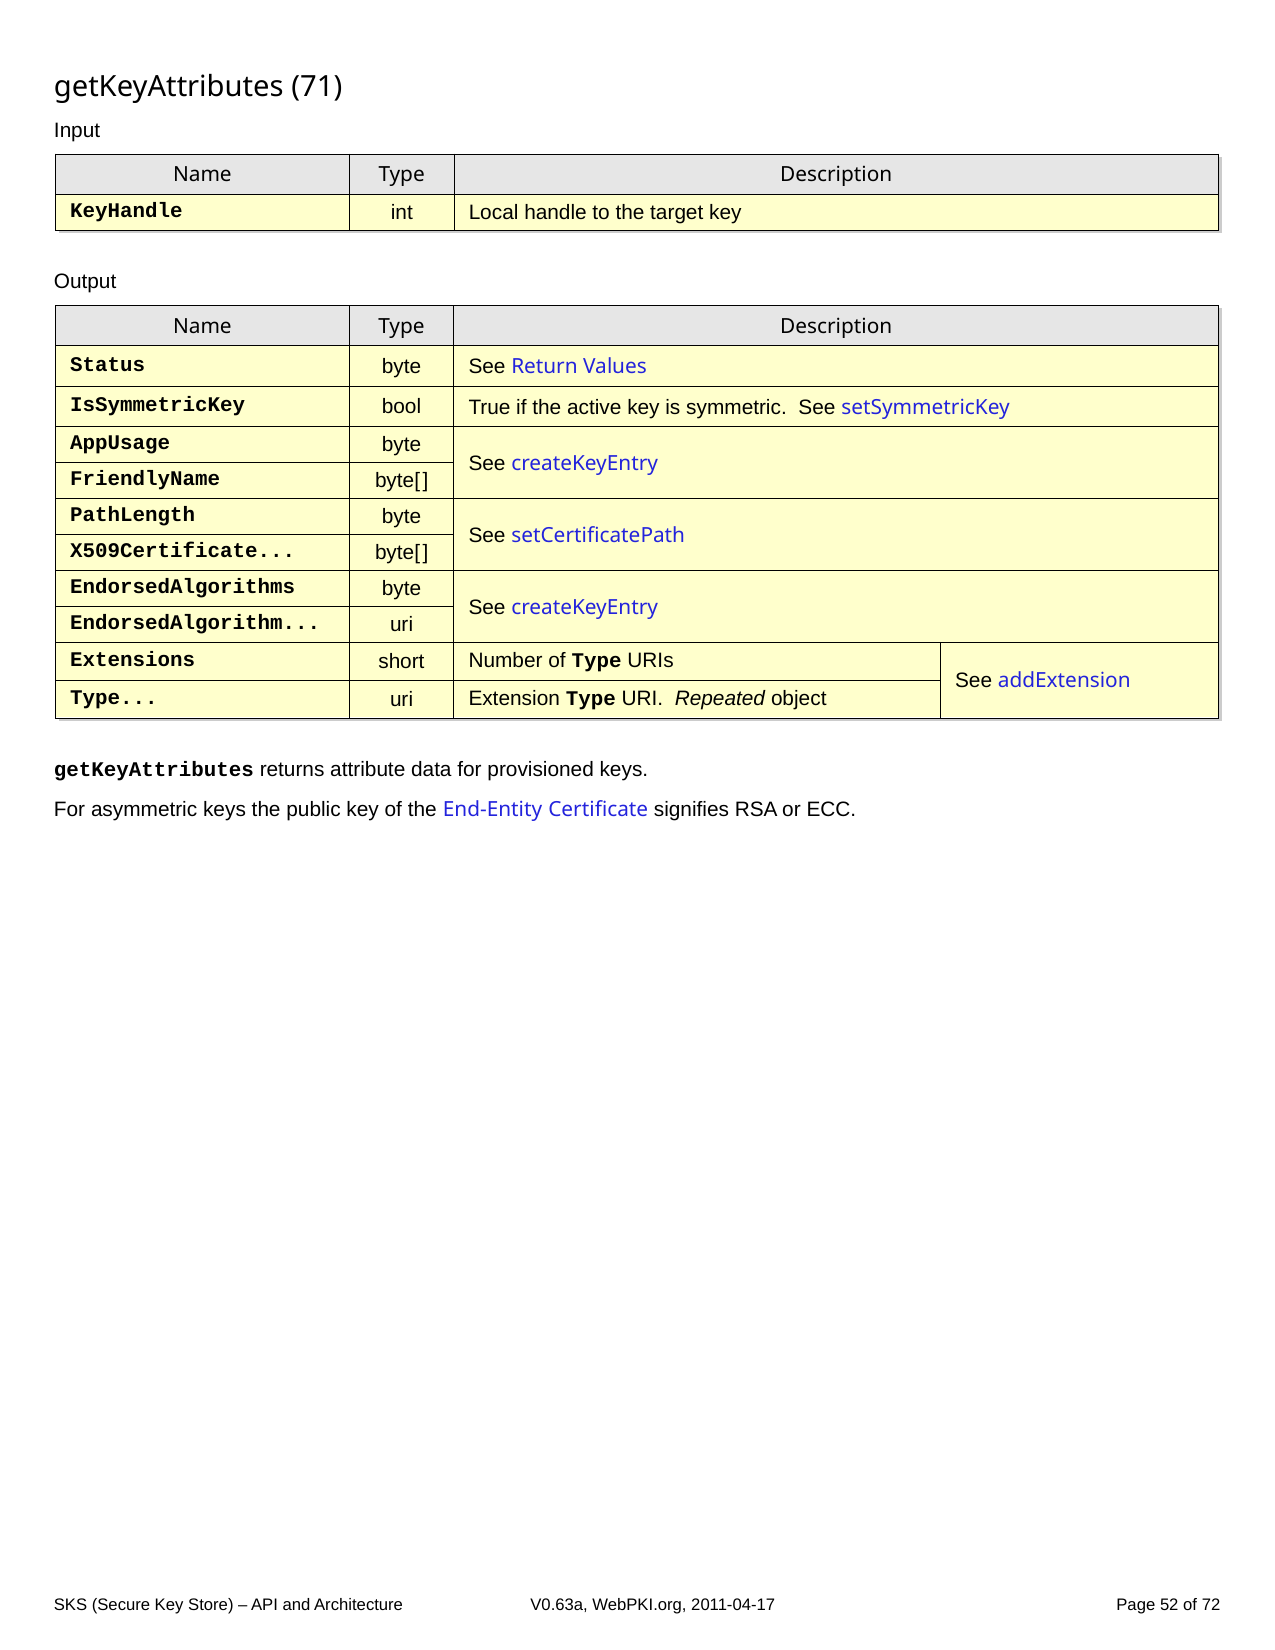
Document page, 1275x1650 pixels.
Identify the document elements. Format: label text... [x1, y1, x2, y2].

table_cell X509Certificate... [56, 535, 349, 570]
table_header Description [454, 306, 1218, 345]
text Output [54, 269, 1221, 293]
table_cell Number of Type URIs [454, 643, 940, 680]
table_cell byte [350, 499, 453, 534]
table_cell Type... [56, 681, 349, 717]
table_header Description [455, 155, 1218, 194]
table_cell Status [56, 346, 349, 386]
table_cell See addExtension [941, 643, 1218, 680]
table_cell AppUsage [56, 427, 349, 462]
subtitle getKeyAttributes (71) [54, 66, 1221, 105]
table_cell int [350, 195, 454, 230]
table_cell FriendlyName [56, 463, 349, 498]
table_cell Local handle to the target key [455, 195, 1218, 230]
table_cell byte⁮[ ] [350, 535, 453, 570]
table_cell byte [350, 571, 453, 606]
table_header Name [56, 155, 349, 194]
table_cell byte [350, 427, 453, 462]
table_cell Extensions [56, 643, 349, 680]
table_cell bool [350, 387, 453, 426]
table_cell KeyHandle [56, 195, 349, 230]
table_cell uri [350, 607, 453, 642]
table_cell See Return Values [454, 346, 1218, 386]
table_cell IsSymmetricKey [56, 387, 349, 426]
table_header Type [350, 155, 454, 194]
table_cell EndorsedAlgorithms [56, 571, 349, 606]
text Input [54, 118, 1221, 142]
table_cell See createKeyEntry [454, 427, 1218, 462]
table_cell Extension Type URI. Repeated object [454, 681, 940, 717]
table_cell ‎See createKeyEntry [454, 571, 1218, 606]
table_header Type [350, 306, 453, 345]
table_cell True if the active key is symmetric. See setSymmetricKey [454, 387, 1218, 426]
table_cell byte⁮[ ] [350, 463, 453, 498]
table_cell byte [350, 346, 453, 386]
table_cell EndorsedAlgorithm... [56, 607, 349, 642]
table_cell short [350, 643, 453, 680]
table_header Name [56, 306, 349, 345]
text For asymmetric keys the public key of the End-Entity Certificate signifies RSA or ECC. [54, 794, 1221, 823]
table_cell uri [350, 681, 453, 717]
table_cell ‪‫‬‭‪‏‪‏‎See setCertificatePath [454, 499, 1218, 534]
table_cell PathLength [56, 499, 349, 534]
text getKeyAttributes returns attribute data for provisioned keys. [54, 757, 1221, 783]
